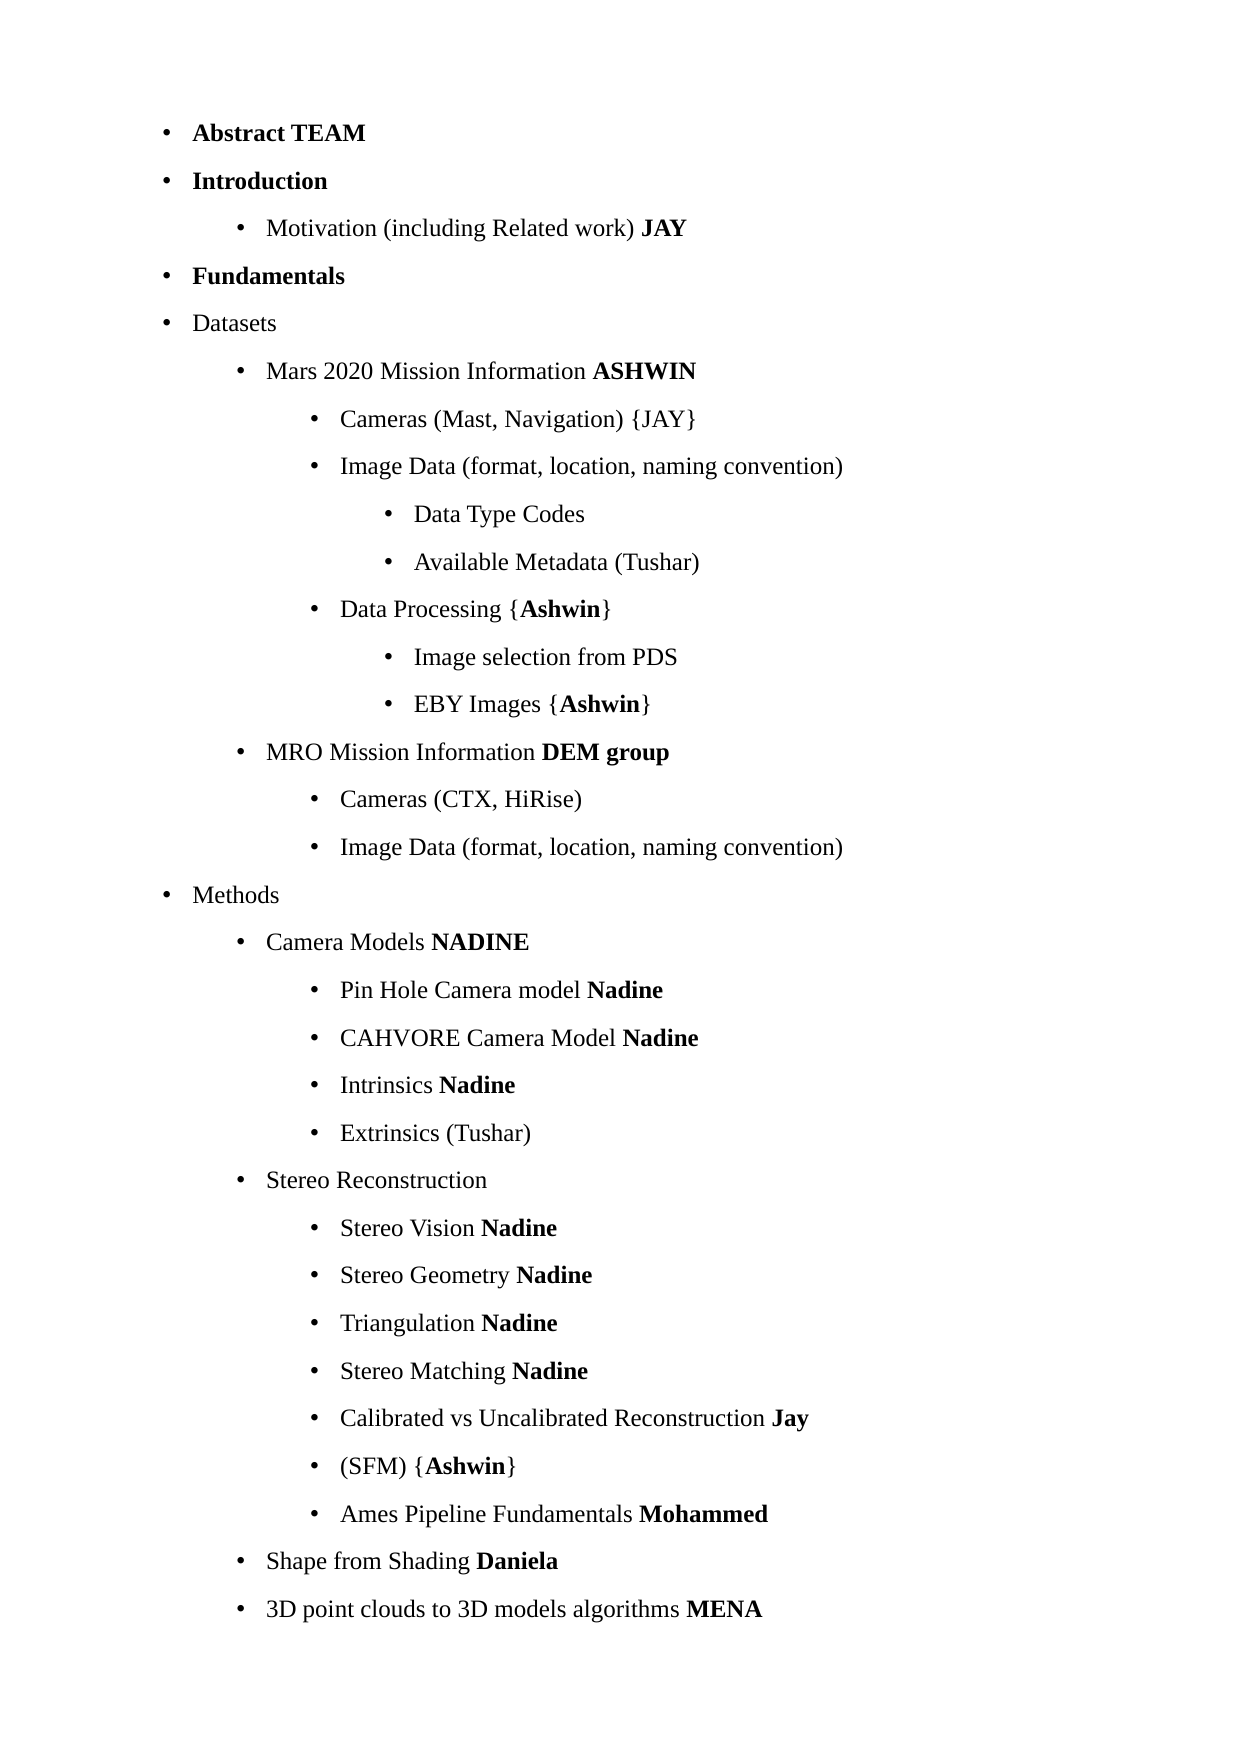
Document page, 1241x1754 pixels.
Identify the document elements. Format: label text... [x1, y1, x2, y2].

list Methods [162, 880, 1122, 908]
list Cameras (CTX, HiRise) [310, 784, 1122, 813]
list Stereo Matching Nadine [310, 1356, 1122, 1384]
list Pin Hole Camera model Nadine [310, 975, 1122, 1004]
list Image Data (format, location, naming convention) [310, 451, 1122, 480]
list Extrinsics (Tushar) [310, 1118, 1122, 1147]
list (SFM) {Ashwin} [310, 1451, 1122, 1480]
list 3D point clouds to 3D models algorithms MENA [236, 1594, 1122, 1623]
list Ames Pipeline Fundamentals Mohammed [310, 1499, 1122, 1527]
list Image selection from PDS [384, 642, 1122, 671]
list Image Data (format, location, naming convention) [310, 832, 1122, 861]
list Datasets [162, 308, 1122, 337]
list Available Metadata (Tushar) [384, 547, 1122, 575]
list Abstract TEAM [162, 118, 1122, 147]
list Triangulation Nadine [310, 1308, 1122, 1337]
list MRO Mission Information DEM group [236, 737, 1122, 766]
list Intrinsics Nadine [310, 1070, 1122, 1099]
list Fundamentals [162, 261, 1122, 290]
list Camera Models NADINE [236, 927, 1122, 956]
list Motivation (including Related work) JAY [236, 213, 1122, 242]
list Mars 2020 Mission Information ASHWIN [236, 356, 1122, 385]
list Stereo Reconstruction [236, 1165, 1122, 1194]
list Calibrated vs Uncalibrated Reconstruction Jay [310, 1403, 1122, 1432]
list EBY Images {Ashwin} [384, 689, 1122, 718]
list Stereo Vision Nadine [310, 1213, 1122, 1242]
list Introduction [162, 166, 1122, 194]
list Data Processing {Ashwin} [310, 594, 1122, 623]
list Stereo Geometry Nadine [310, 1261, 1122, 1289]
list Cameras (Mast, Navigation) {JAY} [310, 404, 1122, 432]
list Data Type Codes [384, 499, 1122, 528]
list Shape from Shading Daniela [236, 1546, 1122, 1575]
list CAHVORE Camera Model Nadine [310, 1023, 1122, 1051]
